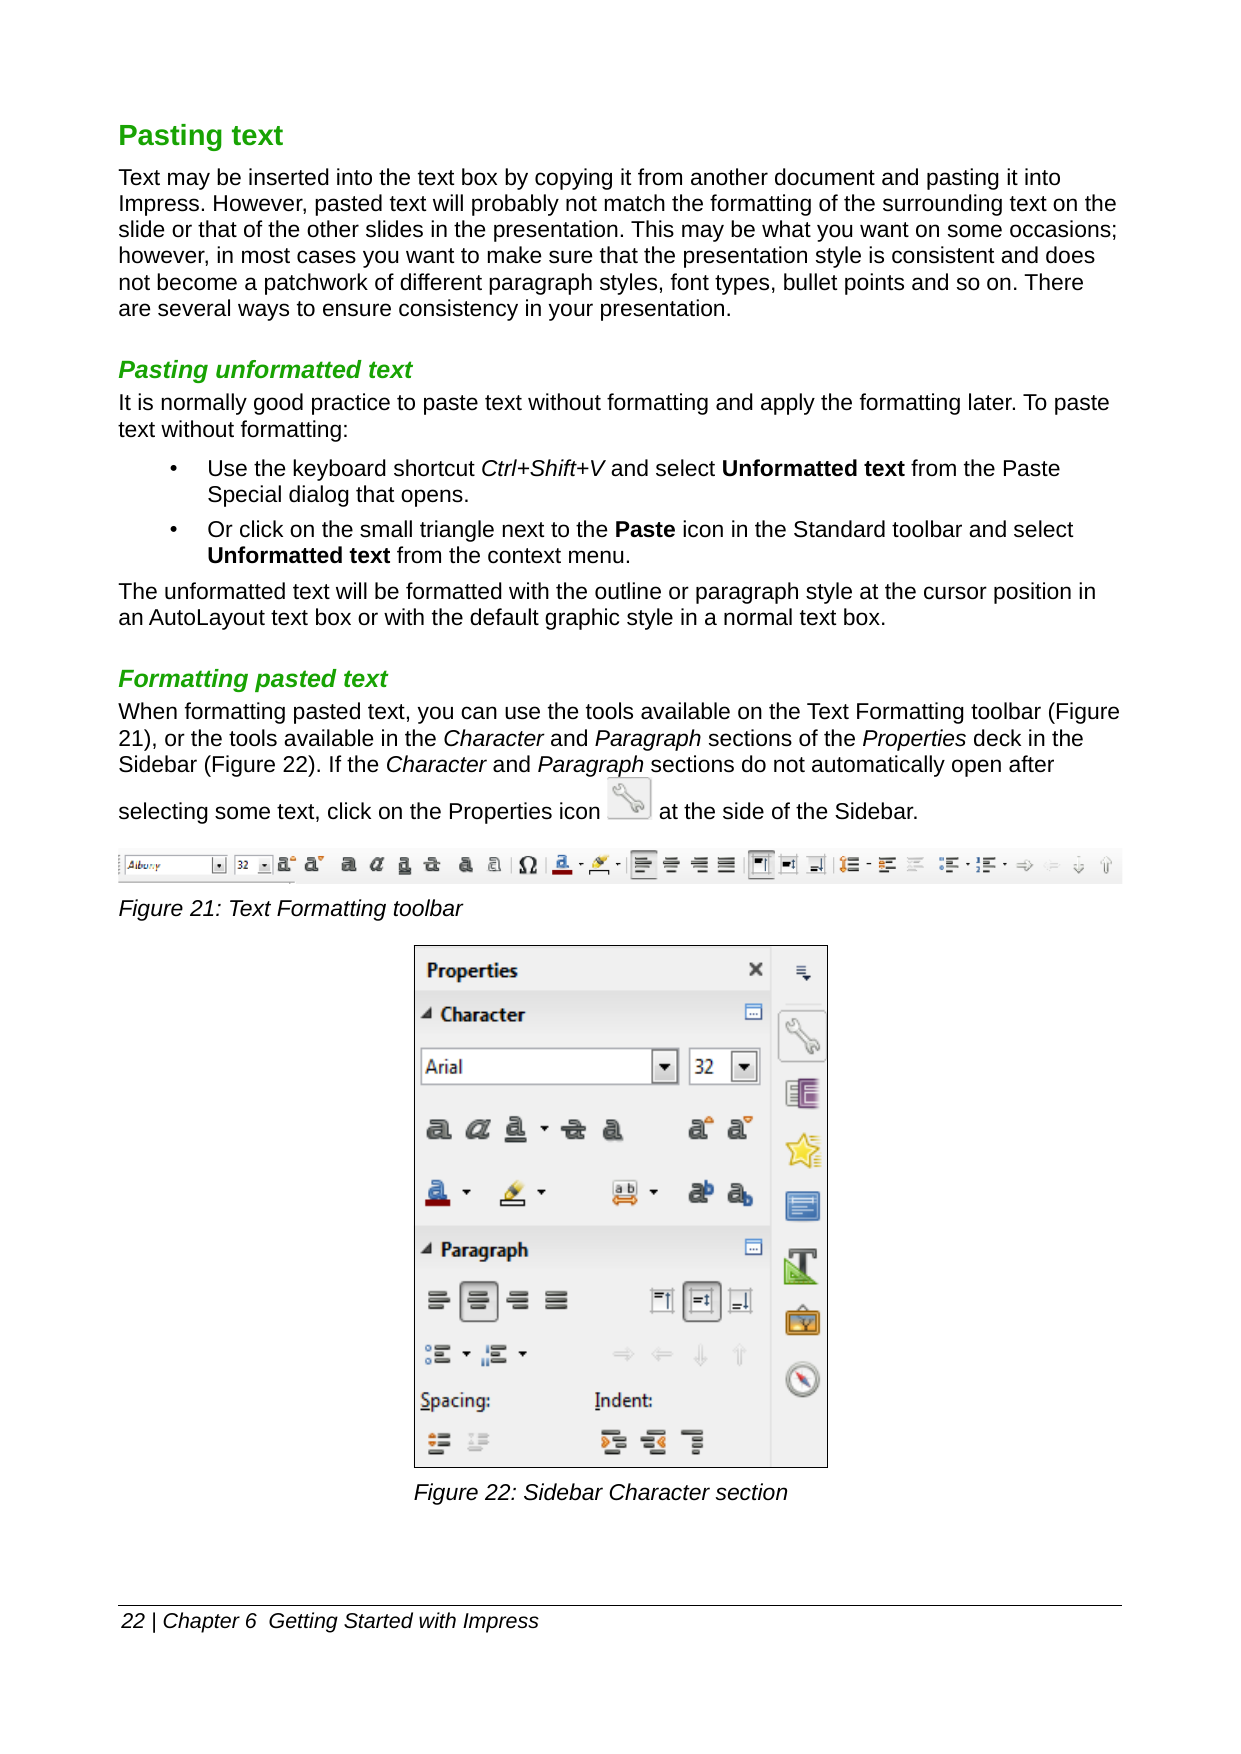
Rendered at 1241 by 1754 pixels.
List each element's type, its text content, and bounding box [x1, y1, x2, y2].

list It is normally good practice to paste text without formatting and apply the formatting later. To paste text without formatting: [118, 389, 1122, 442]
text When formatting pasted text, you can use the tools available on the Text Formatting toolbar (Figure 21), or the tools available in the Character and Paragraph sections of the Properties deck in the Sidebar (Figure 22). If the Character and Paragraph sections do not automatically open after selecting some text, click on the Properties icon at the side of the Sidebar. [118, 698, 1122, 824]
picture [118, 848, 1123, 884]
text Text may be inserted into the text box by copying it from another document and pasting it into Impress. However, pasted text will probably not match the formatting of the surrounding text on the slide or that of the other slides in the presentation. This may be what you want on some occasions; however, in most cases you want to make sure that the presentation style is consistent and does not become a patchwork of different paragraph styles, font types, bullet points and so on. There are several ways to ensure consistency in your presentation. [118, 163, 1122, 322]
text Figure 22: Sidebar Character section [413, 1479, 827, 1505]
subtitle Pasting text [118, 118, 1122, 152]
subtitle Pasting unformatted text [118, 355, 1122, 383]
text The unformatted text will be formatted with the outline or paragraph style at the cursor position in an AutoLayout text box or with the default graphic style in a normal text box. [118, 578, 1122, 630]
list Use the keyboard shortcut Ctrl+Shift+V and select Unformatted text from the Paste Special dialog that opens. [169, 454, 1122, 507]
list Or click on the small triangle next to the Paste icon in the Standard toolbar and select Unformatted text from the context menu. [169, 516, 1122, 569]
subtitle Formatting pasted text [118, 663, 1122, 692]
text Figure 21: Text Formatting toolbar [118, 895, 1122, 921]
